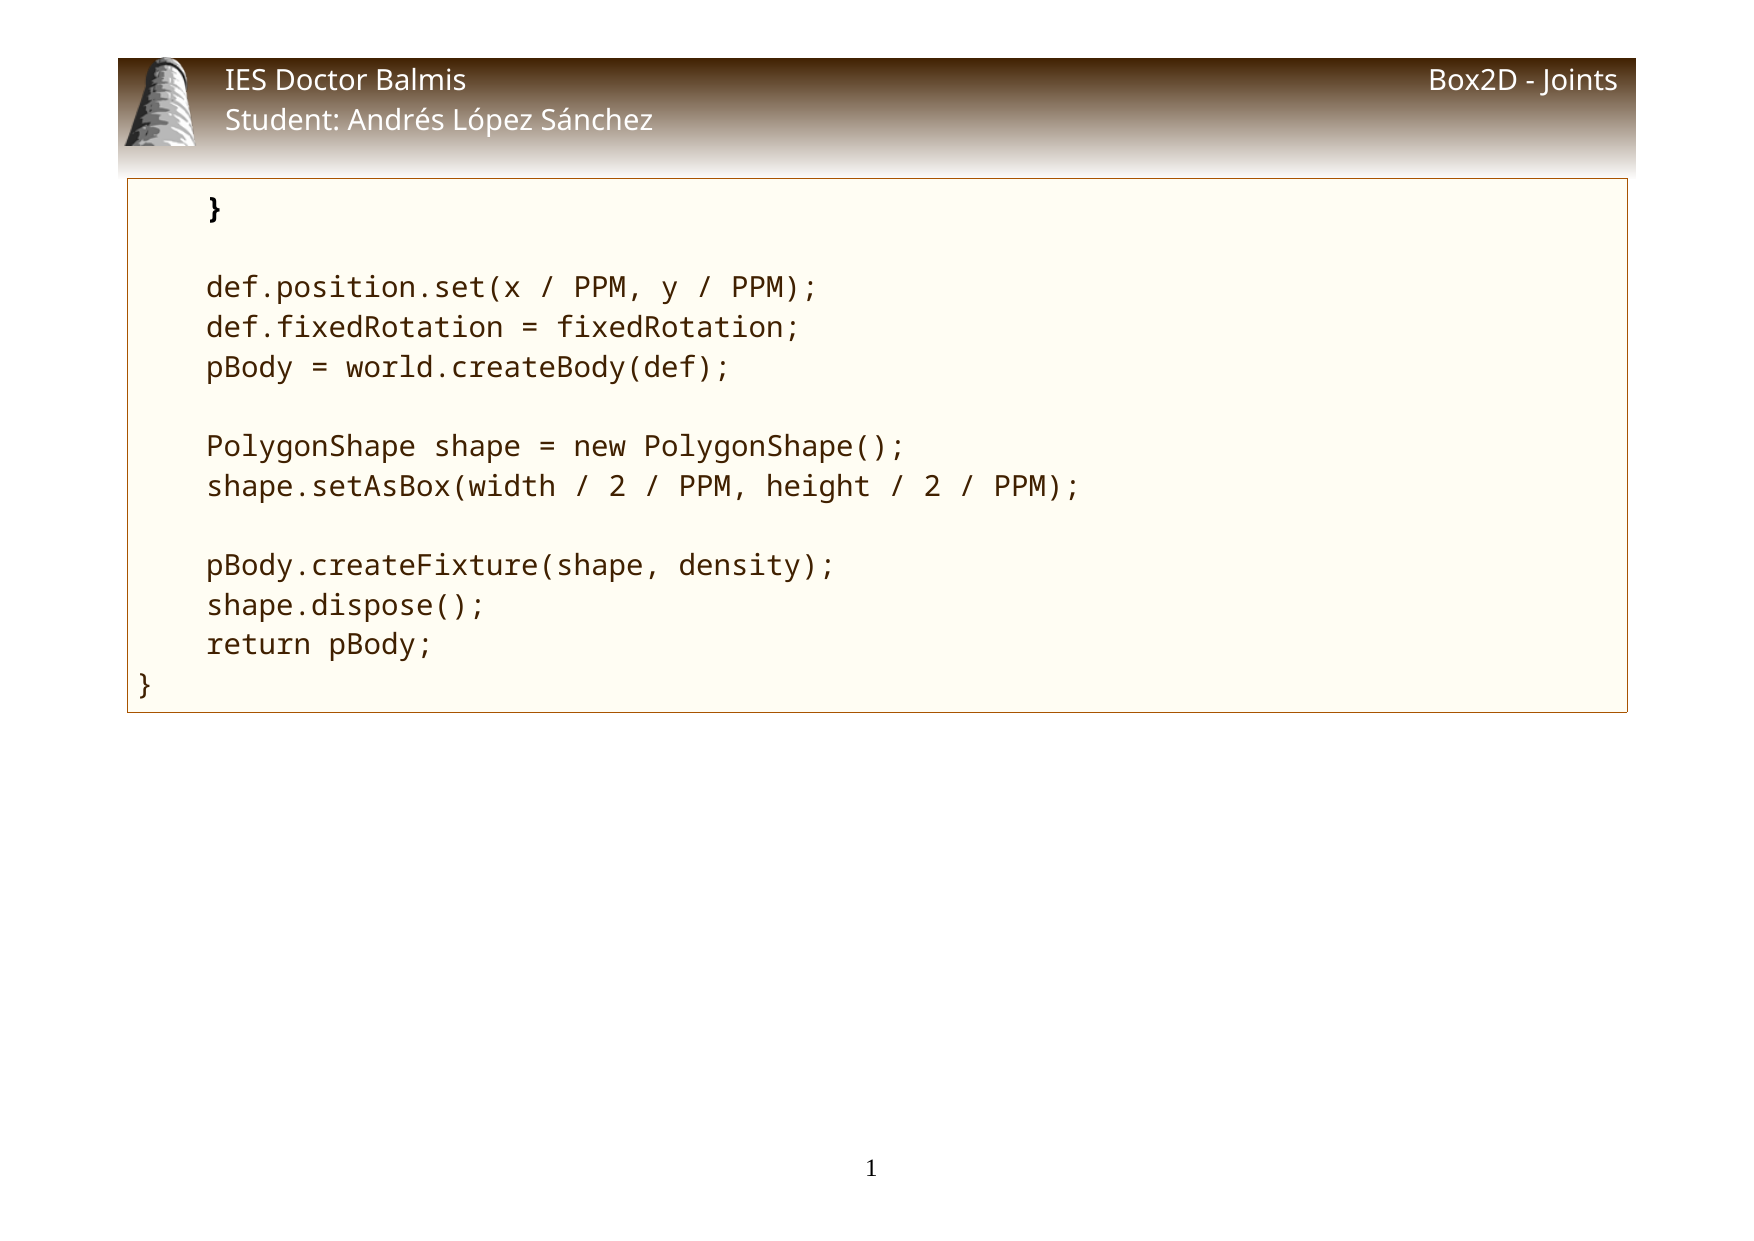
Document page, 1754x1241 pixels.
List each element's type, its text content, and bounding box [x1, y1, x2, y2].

picture [121, 57, 202, 146]
text } def.position.set(x / PPM, y / PPM); def.fixedRotation = fixedRotation; pBody = world.createBody(def); PolygonShape shape = new PolygonShape(); shape.setAsBox(width / 2 / PPM, height / 2 / PPM); pBody.createFixture(shape, density); shape.dispose(); return pBody; } [128, 179, 1627, 712]
